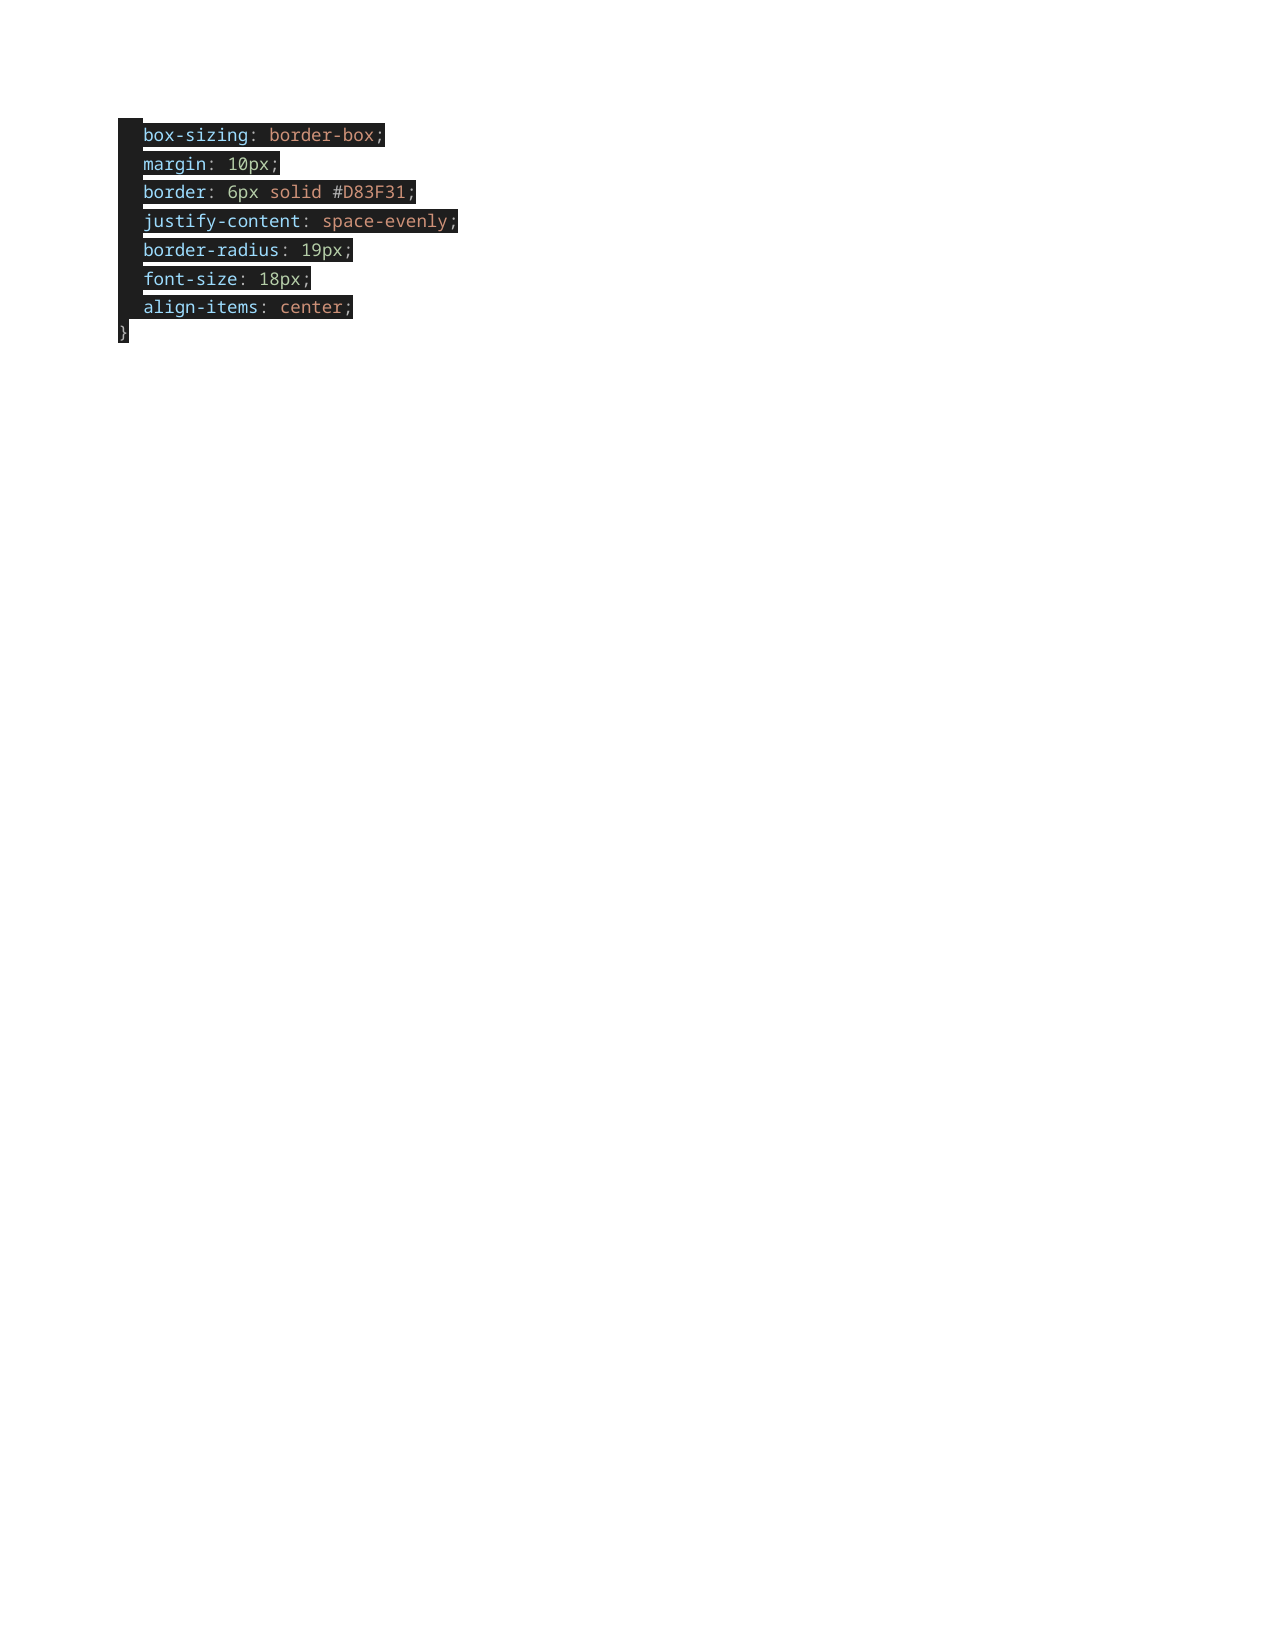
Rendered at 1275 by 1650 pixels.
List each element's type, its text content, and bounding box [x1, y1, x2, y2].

text justify-content: space-evenly; [118, 204, 1157, 233]
text } [118, 319, 1157, 343]
text align-items: center; [118, 291, 1157, 319]
text font-size: 18px; [118, 262, 1157, 291]
text border: 6px solid #D83F31; [118, 176, 1157, 204]
text border-radius: 19px; [118, 233, 1157, 262]
text margin: 10px; [118, 147, 1157, 176]
text box-sizing: border-box; [118, 118, 1157, 147]
